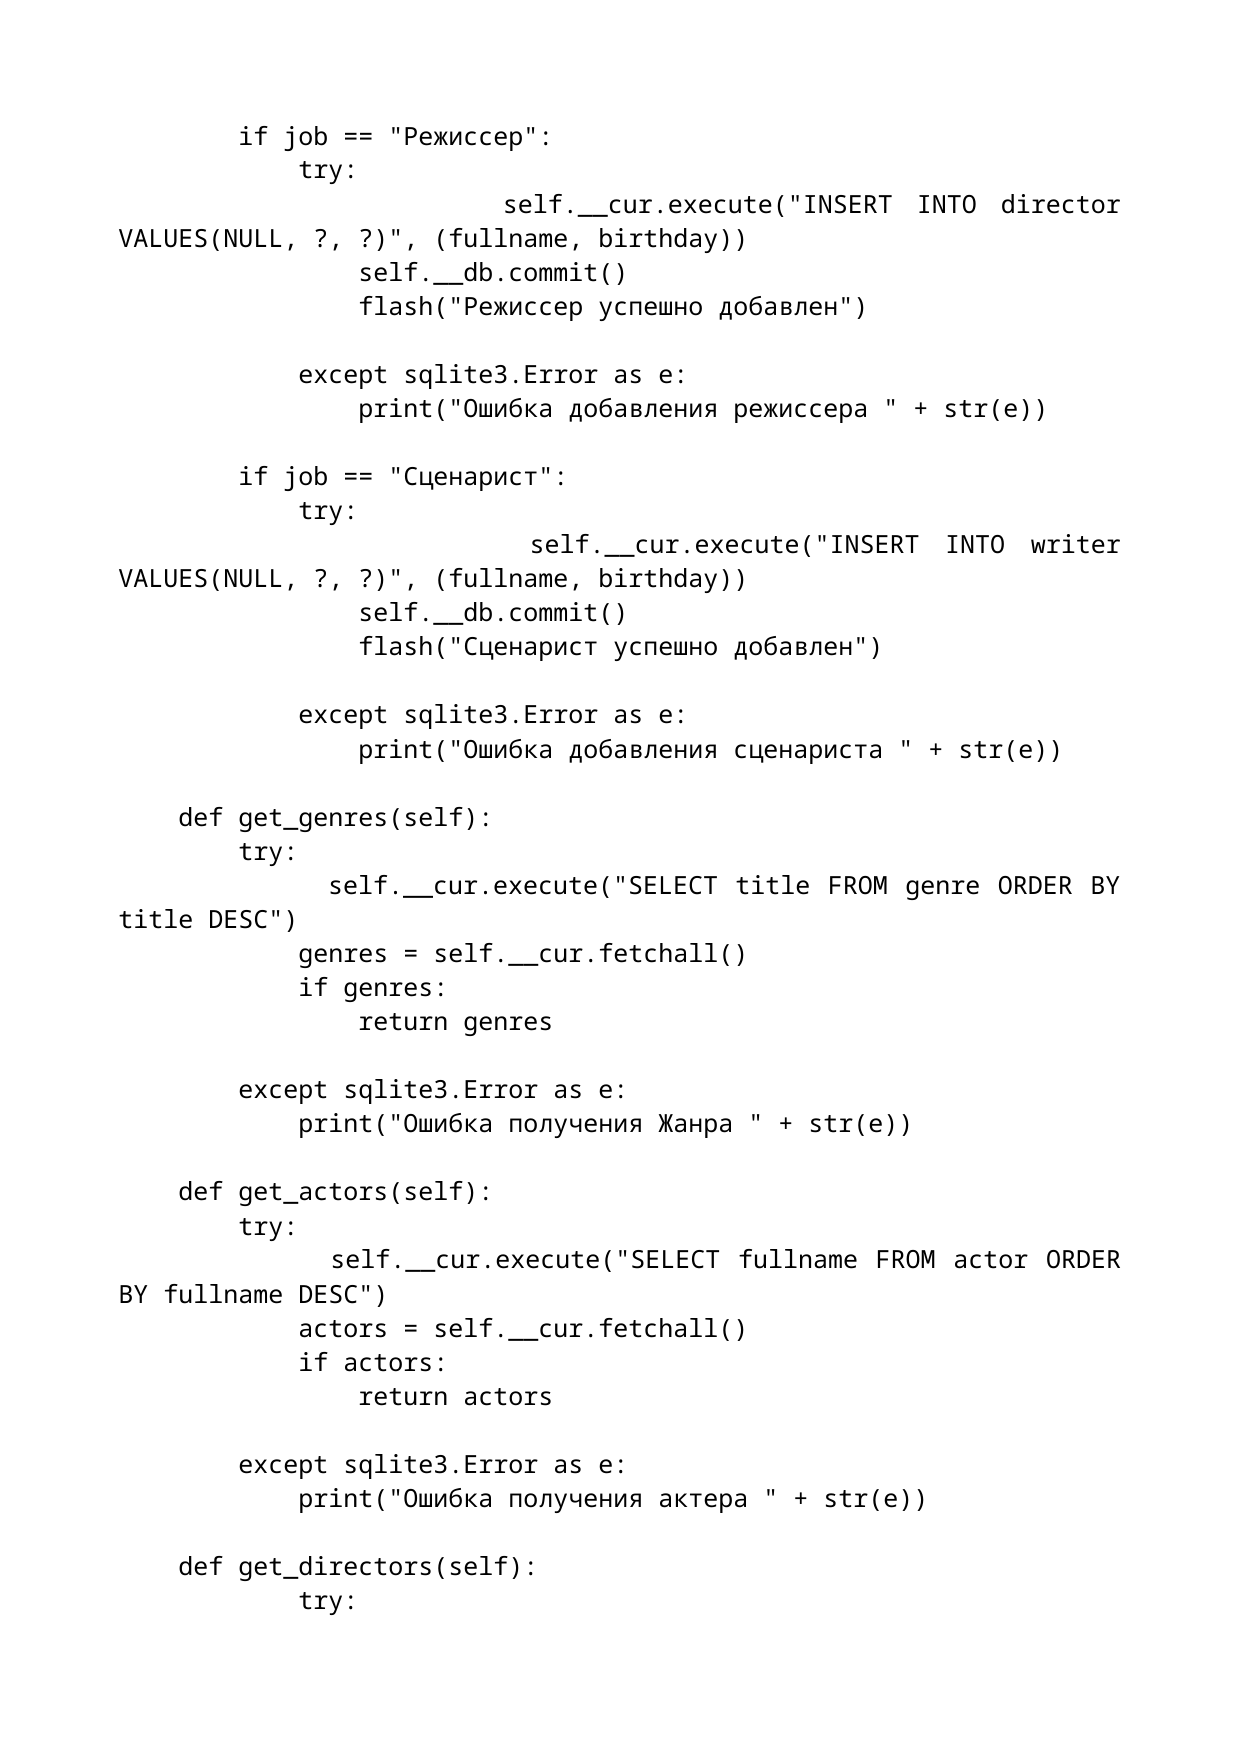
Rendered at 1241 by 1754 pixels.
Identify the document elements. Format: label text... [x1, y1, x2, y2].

text except sqlite3.Error as e: [118, 697, 1122, 731]
text self.__cur.execute("INSERT INTO writer VALUES(NULL, ?, ?)", (fullname, birthday)) [118, 527, 1122, 595]
text except sqlite3.Error as e: [118, 1072, 1122, 1106]
text try: [118, 1583, 1122, 1617]
text flash("Сценарист успешно добавлен") [118, 629, 1122, 663]
text genres = self.__cur.fetchall() [118, 936, 1122, 970]
text self.__cur.execute("SELECT title FROM genre ORDER BY title DESC") [118, 867, 1122, 936]
text print("Ошибка добавления режиссера " + str(e)) [118, 391, 1122, 425]
text flash("Режиссер успешно добавлен") [118, 288, 1122, 322]
text print("Ошибка получения Жанра " + str(e)) [118, 1106, 1122, 1140]
text def get_genres(self): [118, 799, 1122, 833]
text return genres [118, 1004, 1122, 1038]
text except sqlite3.Error as e: [118, 1447, 1122, 1481]
text actors = self.__cur.fetchall() [118, 1310, 1122, 1344]
text if actors: [118, 1344, 1122, 1378]
text if genres: [118, 970, 1122, 1004]
text try: [118, 493, 1122, 527]
text try: [118, 152, 1122, 186]
text self.__db.commit() [118, 595, 1122, 629]
text return actors [118, 1378, 1122, 1412]
text self.__db.commit() [118, 254, 1122, 288]
text self.__cur.execute("INSERT INTO director VALUES(NULL, ?, ?)", (fullname, birthday)) [118, 186, 1122, 254]
text try: [118, 833, 1122, 867]
text self.__cur.execute("SELECT fullname FROM actor ORDER BY fullname DESC") [118, 1242, 1122, 1310]
text if job == "Режиссер": [118, 118, 1122, 152]
text def get_actors(self): [118, 1174, 1122, 1208]
text print("Ошибка получения актера " + str(e)) [118, 1481, 1122, 1515]
text def get_directors(self): [118, 1549, 1122, 1583]
text except sqlite3.Error as e: [118, 357, 1122, 391]
text print("Ошибка добавления сценариста " + str(e)) [118, 731, 1122, 765]
text try: [118, 1208, 1122, 1242]
text if job == "Сценарист": [118, 459, 1122, 493]
